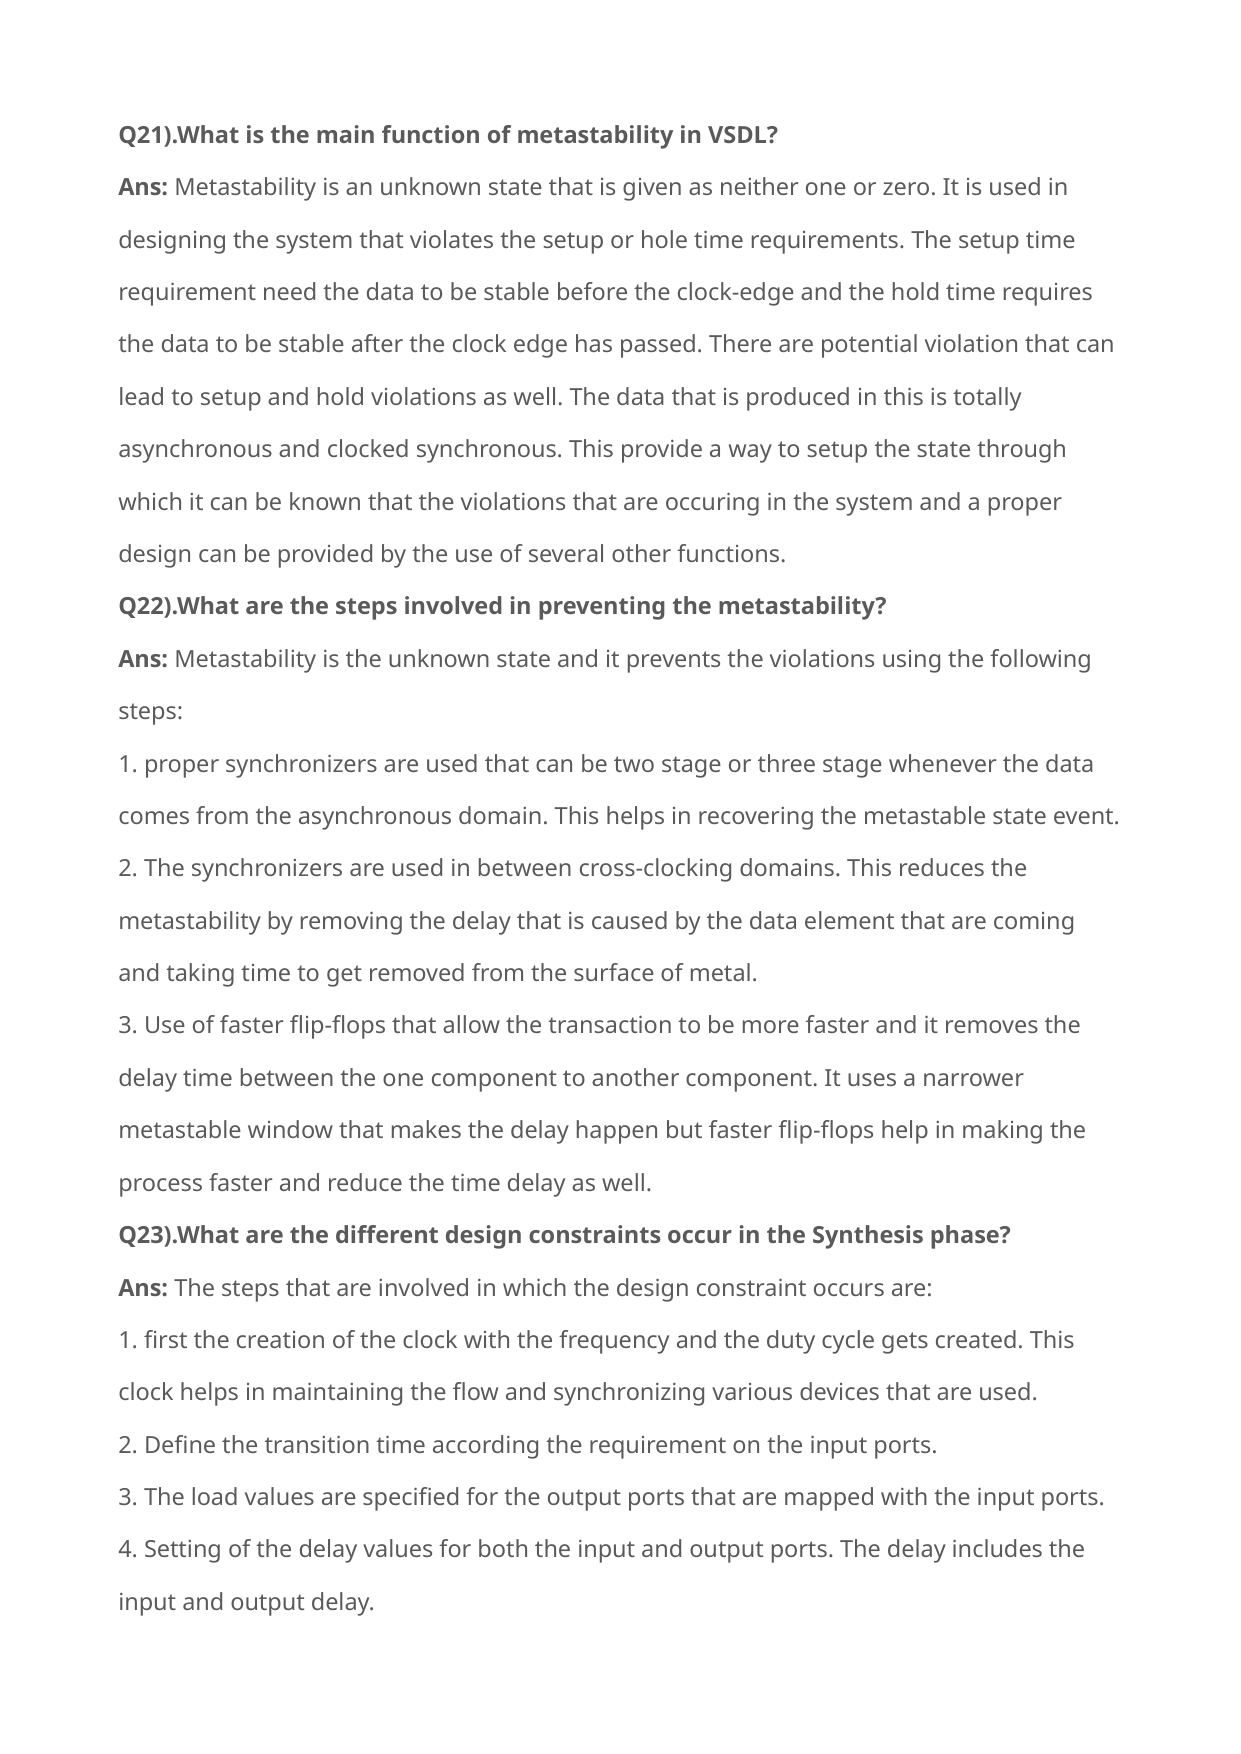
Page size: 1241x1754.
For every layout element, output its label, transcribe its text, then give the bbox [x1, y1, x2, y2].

text Q22).What are the steps involved in preventing the metastability? Ans: Metastability is the unknown state and it prevents the violations using the following steps: 1. proper synchronizers are used that can be two stage or three stage whenever the data comes from the asynchronous domain. This helps in recovering the metastable state event. 2. The synchronizers are used in between cross-clocking domains. This reduces the metastability by removing the delay that is caused by the data element that are coming and taking time to get removed from the surface of metal. 3. Use of faster flip-flops that allow the transaction to be more faster and it removes the delay time between the one component to another component. It uses a narrower metastable window that makes the delay happen but faster flip-flops help in making the process faster and reduce the time delay as well. [118, 590, 1122, 1198]
text Q21).What is the main function of metastability in VSDL? Ans: Metastability is an unknown state that is given as neither one or zero. It is used in designing the system that violates the setup or hole time requirements. The setup time requirement need the data to be stable before the clock-edge and the hold time requires the data to be stable after the clock edge has passed. There are potential violation that can lead to setup and hold violations as well. The data that is produced in this is totally asynchronous and clocked synchronous. This provide a way to setup the state through which it can be known that the violations that are occuring in the system and a proper design can be provided by the use of several other functions. [118, 118, 1122, 569]
text Q23).What are the different design constraints occur in the Synthesis phase? Ans: The steps that are involved in which the design constraint occurs are: 1. first the creation of the clock with the frequency and the duty cycle gets created. This clock helps in maintaining the flow and synchronizing various devices that are used. 2. Define the transition time according the requirement on the input ports. 3. The load values are specified for the output ports that are mapped with the input ports. 4. Setting of the delay values for both the input and output ports. The delay includes the input and output delay. [118, 1218, 1122, 1617]
